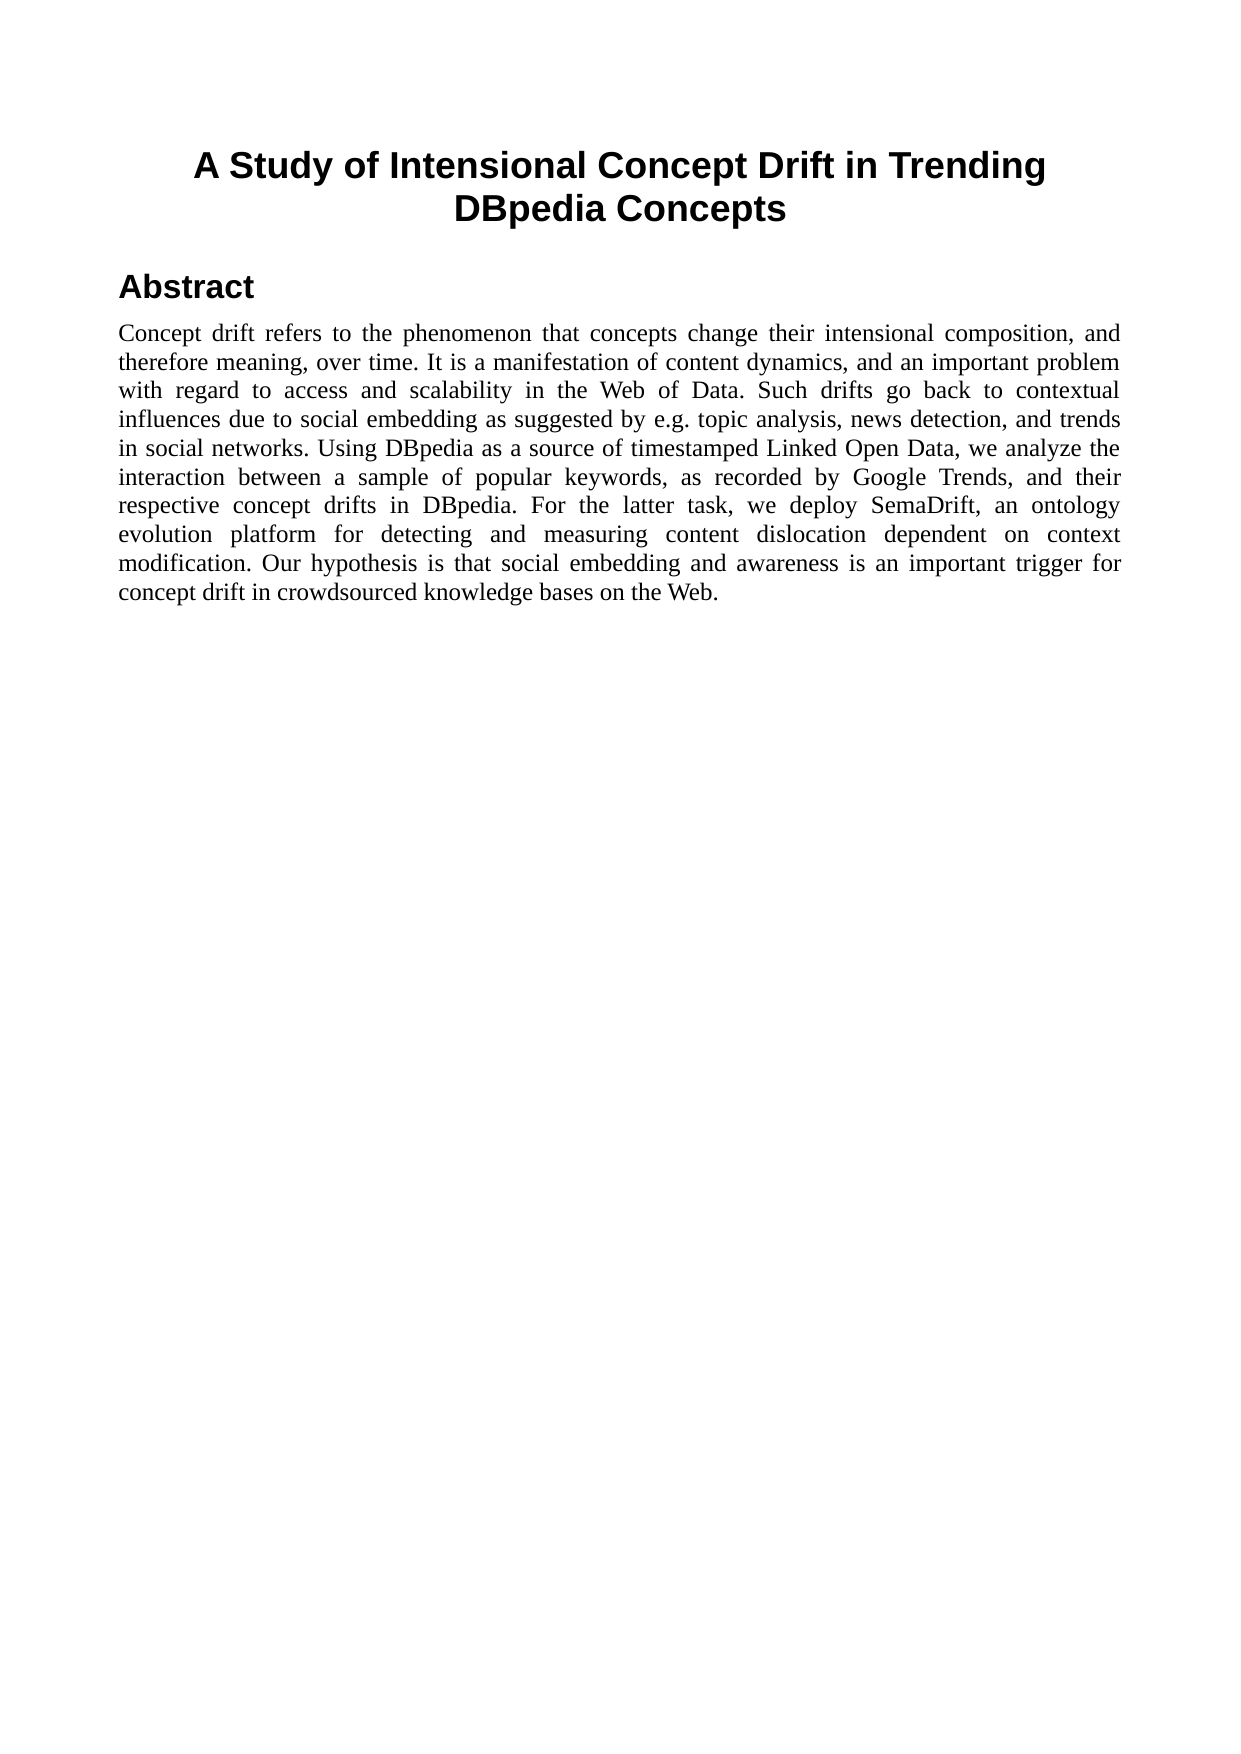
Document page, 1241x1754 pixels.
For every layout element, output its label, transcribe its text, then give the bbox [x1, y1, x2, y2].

subtitle Abstract [118, 267, 1122, 306]
title A Study of Intensional Concept Drift in Trending DBpedia Concepts [118, 143, 1122, 229]
text Concept drift refers to the phenomenon that concepts change their intensional composition, and therefore meaning, over time. It is a manifestation of content dynamics, and an important problem with regard to access and scalability in the Web of Data. Such drifts go back to contextual influences due to social embedding as suggested by e.g. topic analysis, news detection, and trends in social networks. Using DBpedia as a source of timestamped Linked Open Data, we analyze the interaction between a sample of popular keywords, as recorded by Google Trends, and their respective concept drifts in DBpedia. For the latter task, we deploy SemaDrift, an ontology evolution platform for detecting and measuring content dislocation dependent on context modification. Our hypothesis is that social embedding and awareness is an important trigger for concept drift in crowdsourced knowledge bases on the Web. [118, 318, 1122, 606]
